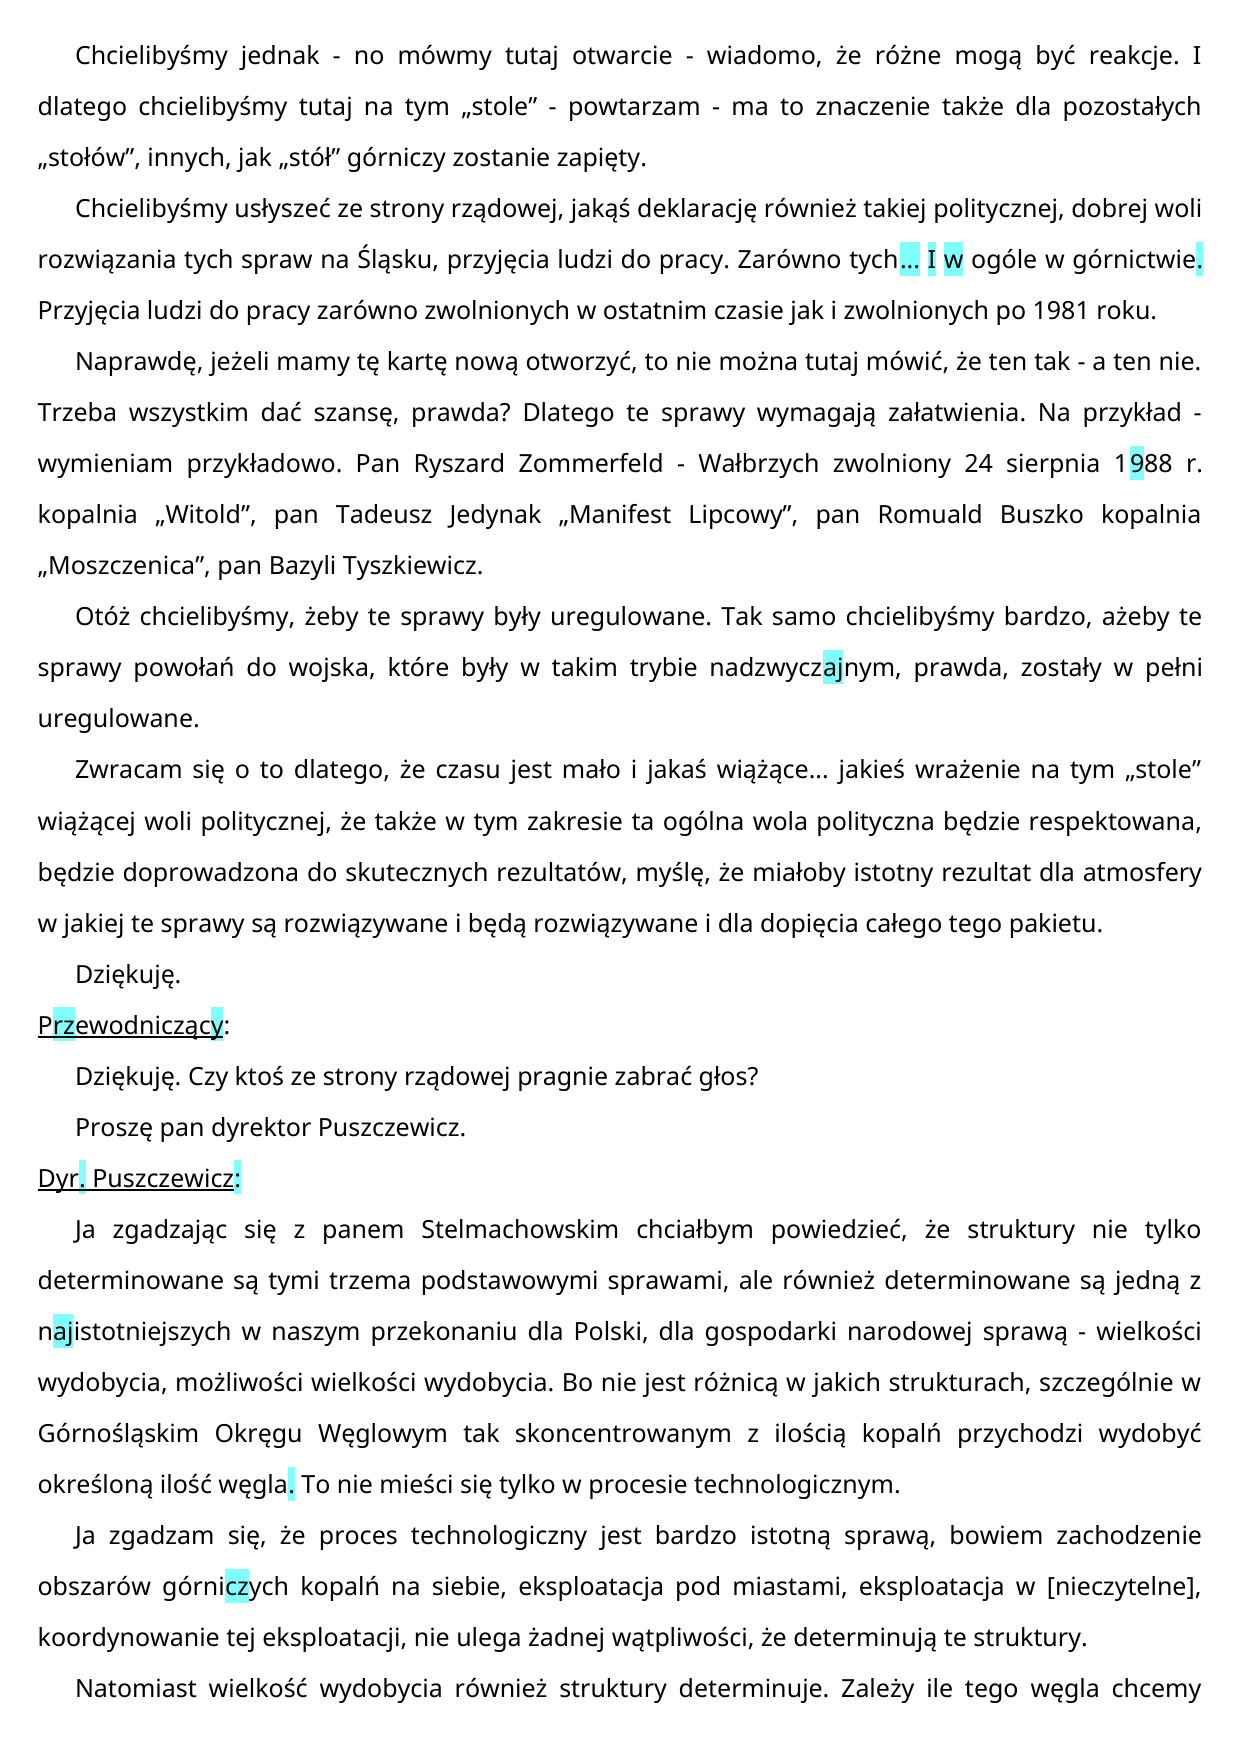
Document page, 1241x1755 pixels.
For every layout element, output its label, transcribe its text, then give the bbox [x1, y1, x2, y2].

text Dziękuję. Czy ktoś ze strony rządowej pragnie zabrać głos? [37, 1058, 1203, 1092]
text Dziękuję. [37, 956, 1203, 990]
text Naprawdę, jeżeli mamy tę kartę nową otworzyć, to nie można tutaj mówić, że ten tak - a ten nie. Trzeba wszystkim dać szansę, prawda? Dlatego te sprawy wymagają załatwienia. Na przykład - wymieniam przykładowo. Pan Ryszard Zommerfeld - Wałbrzych zwolniony 24 sierpnia 1988 r. kopalnia „Witold”, pan Tadeusz Jedynak „Manifest Lipcowy”, pan Romuald Buszko kopalnia „Moszczenica”, pan Bazyli Tyszkiewicz. [37, 344, 1203, 582]
text Chcielibyśmy jednak - no mówmy tutaj otwarcie - wiadomo, że różne mogą być reakcje. I dlatego chcielibyśmy tutaj na tym „stole” - powtarzam - ma to znaczenie także dla pozostałych „stołów”, innych, jak „stół” górniczy zostanie zapięty. [37, 37, 1203, 174]
text Chcielibyśmy usłyszeć ze strony rządowej, jakąś deklarację również takiej politycznej, dobrej woli rozwiązania tych spraw na Śląsku, przyjęcia ludzi do pracy. Zarówno tych... I w ogóle w górnictwie. Przyjęcia ludzi do pracy zarówno zwolnionych w ostatnim czasie jak i zwolnionych po 1981 roku. [37, 191, 1203, 327]
text Ja zgadzam się, że proces technologiczny jest bardzo istotną sprawą, bowiem zachodzenie obszarów górniczych kopalń na siebie, eksploatacja pod miastami, eksploatacja w [nieczytelne], koordynowanie tej eksploatacji, nie ulega żadnej wątpliwości, że determinują te struktury. [37, 1518, 1203, 1654]
text Natomiast wielkość wydobycia również struktury determinuje. Zależy ile tego węgla chcemy [37, 1671, 1203, 1705]
text Ja zgadzając się z panem Stelmachowskim chciałbym powiedzieć, że struktury nie tylko determinowane są tymi trzema podstawowymi sprawami, ale również determinowane są jedną z najistotniejszych w naszym przekonaniu dla Polski, dla gospodarki narodowej sprawą - wielkości wydobycia, możliwości wielkości wydobycia. Bo nie jest różnicą w jakich strukturach, szczególnie w Górnośląskim Okręgu Węglowym tak skoncentrowanym z ilością kopalń przychodzi wydobyć określoną ilość węgla. To nie mieści się tylko w procesie technologicznym. [37, 1211, 1203, 1501]
text Dyr. Puszczewicz: [37, 1160, 1203, 1194]
text Otóż chcielibyśmy, żeby te sprawy były uregulowane. Tak samo chcielibyśmy bardzo, ażeby te sprawy powołań do wojska, które były w takim trybie nadzwyczajnym, prawda, zostały w pełni uregulowane. [37, 599, 1203, 735]
text Przewodniczący: [37, 1007, 1203, 1041]
text Proszę pan dyrektor Puszczewicz. [37, 1109, 1203, 1143]
text Zwracam się o to dlatego, że czasu jest mało i jakaś wiążące... jakieś wrażenie na tym „stole” wiążącej woli politycznej, że także w tym zakresie ta ogólna wola polityczna będzie respektowana, będzie doprowadzona do skutecznych rezultatów, myślę, że miałoby istotny rezultat dla atmosfery w jakiej te sprawy są rozwiązywane i będą rozwiązywane i dla dopięcia całego tego pakietu. [37, 752, 1203, 939]
